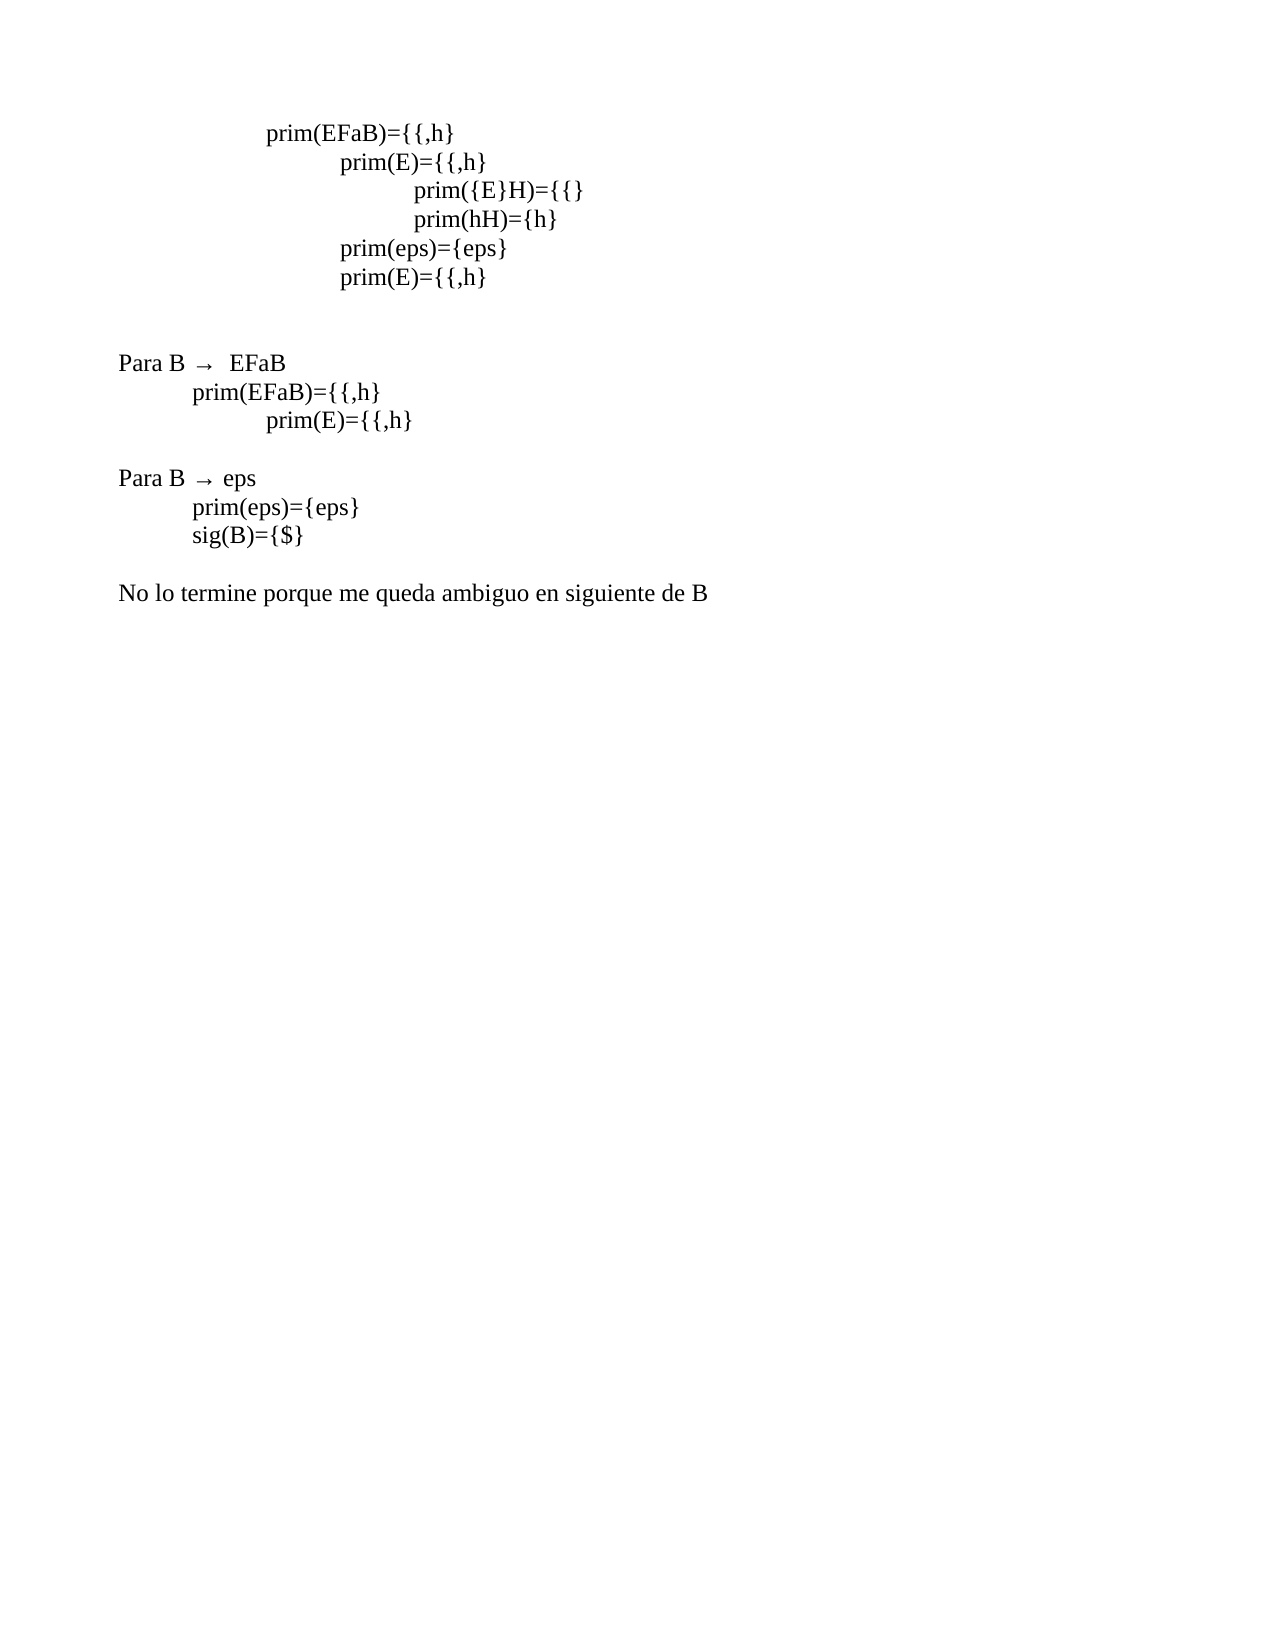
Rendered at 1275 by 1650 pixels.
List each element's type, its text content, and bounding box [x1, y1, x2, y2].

text prim(E)={{,h} [118, 262, 1157, 291]
text No lo termine porque me queda ambiguo en siguiente de B [118, 578, 1157, 607]
text prim(E)={{,h} [118, 147, 1157, 176]
text prim(hH)={h} [118, 204, 1157, 233]
text prim(EFaB)={{,h} [118, 118, 1157, 147]
text prim(E)={{,h} [118, 406, 1157, 434]
text prim(eps)={eps} [118, 233, 1157, 262]
text sig(B)={$} [118, 521, 1157, 549]
text prim(eps)={eps} [118, 492, 1157, 521]
text prim({E}H)={{} [118, 176, 1157, 204]
text Para B → eps [118, 463, 1157, 492]
text prim(EFaB)={{,h} [118, 377, 1157, 406]
text Para B → EFaB [118, 348, 1157, 377]
